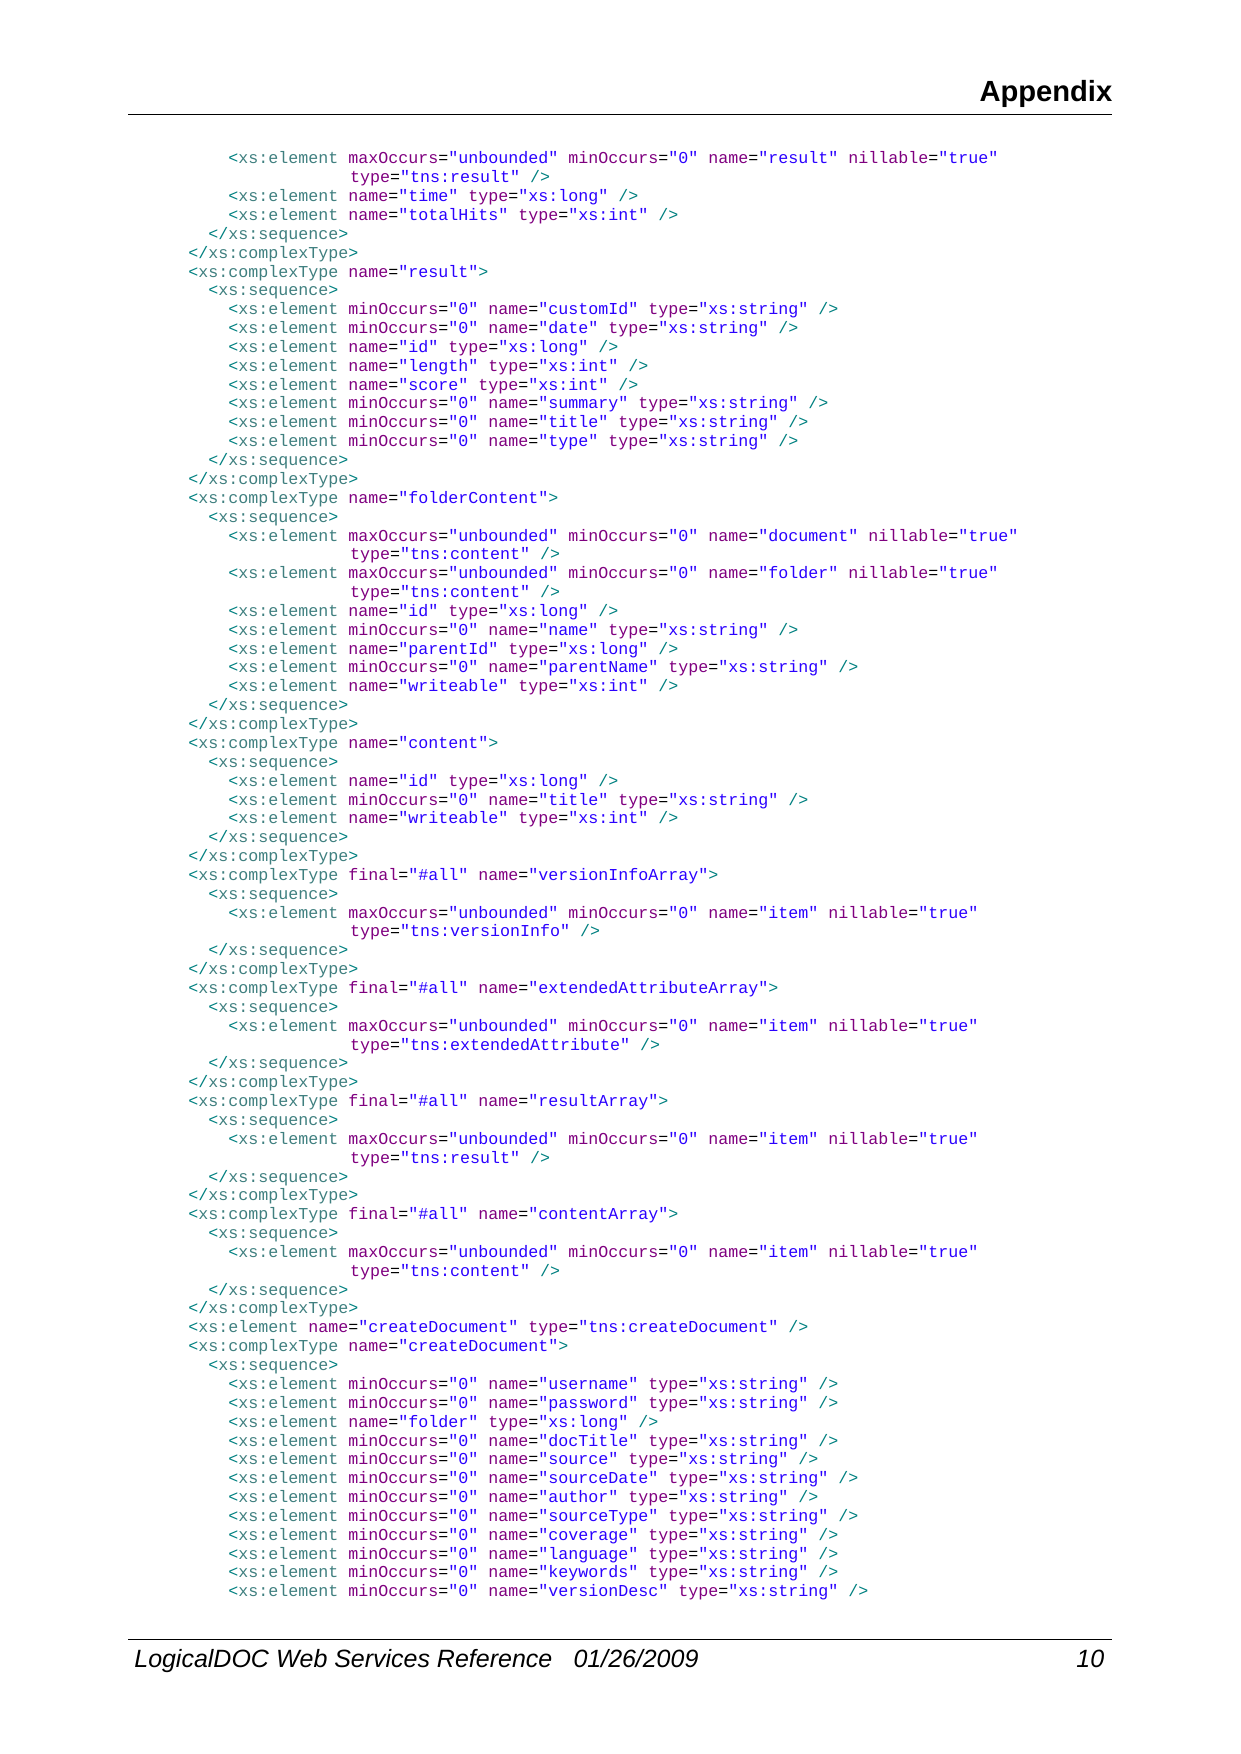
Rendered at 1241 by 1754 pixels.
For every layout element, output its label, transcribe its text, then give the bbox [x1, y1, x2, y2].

text </xs:sequence> [128, 452, 1112, 471]
text <xs:complexType name="folderContent"> [128, 489, 1112, 508]
text </xs:complexType> [128, 716, 1112, 734]
text <xs:element minOccurs="0" name="title" type="xs:string" /> [128, 791, 1112, 810]
text <xs:element minOccurs="0" name="parentName" type="xs:string" /> [128, 659, 1112, 678]
text <xs:element minOccurs="0" name="summary" type="xs:string" /> [128, 395, 1112, 414]
text <xs:sequence> [128, 753, 1112, 772]
text </xs:sequence> [128, 829, 1112, 848]
text <xs:element name="time" type="xs:long" /> [128, 188, 1112, 207]
text <xs:element minOccurs="0" name="sourceType" type="xs:string" /> [128, 1507, 1112, 1526]
text <xs:element minOccurs="0" name="keywords" type="xs:string" /> [128, 1564, 1112, 1583]
text <xs:sequence> [128, 1112, 1112, 1130]
text <xs:sequence> [128, 1357, 1112, 1376]
text <xs:sequence> [128, 885, 1112, 904]
text <xs:element minOccurs="0" name="title" type="xs:string" /> [128, 414, 1112, 433]
text <xs:element maxOccurs="unbounded" minOccurs="0" name="item" nillable="true" type="tns:content" /> [128, 1243, 1112, 1281]
text <xs:element name="length" type="xs:int" /> [128, 357, 1112, 376]
text <xs:element minOccurs="0" name="password" type="xs:string" /> [128, 1394, 1112, 1413]
text <xs:sequence> [128, 998, 1112, 1017]
text <xs:element name="folder" type="xs:long" /> [128, 1413, 1112, 1432]
text </xs:sequence> [128, 942, 1112, 961]
text </xs:complexType> [128, 1074, 1112, 1093]
text <xs:element minOccurs="0" name="versionDesc" type="xs:string" /> [128, 1583, 1112, 1602]
text <xs:complexType final="#all" name="versionInfoArray"> [128, 866, 1112, 885]
text <xs:element name="writeable" type="xs:int" /> [128, 678, 1112, 697]
text <xs:element minOccurs="0" name="docTitle" type="xs:string" /> [128, 1432, 1112, 1451]
text <xs:element minOccurs="0" name="source" type="xs:string" /> [128, 1451, 1112, 1470]
text <xs:complexType name="content"> [128, 734, 1112, 753]
text <xs:element name="score" type="xs:int" /> [128, 376, 1112, 395]
text </xs:sequence> [128, 1168, 1112, 1187]
text <xs:element name="createDocument" type="tns:createDocument" /> [128, 1319, 1112, 1338]
text <xs:element name="id" type="xs:long" /> [128, 602, 1112, 621]
text <xs:complexType final="#all" name="contentArray"> [128, 1206, 1112, 1225]
text <xs:element minOccurs="0" name="name" type="xs:string" /> [128, 621, 1112, 640]
text <xs:sequence> [128, 508, 1112, 527]
text </xs:complexType> [128, 1300, 1112, 1319]
text </xs:complexType> [128, 1187, 1112, 1206]
text <xs:element name="parentId" type="xs:long" /> [128, 640, 1112, 659]
text <xs:element maxOccurs="unbounded" minOccurs="0" name="folder" nillable="true" type="tns:content" /> [128, 565, 1112, 602]
text <xs:element minOccurs="0" name="date" type="xs:string" /> [128, 320, 1112, 338]
text <xs:element minOccurs="0" name="sourceDate" type="xs:string" /> [128, 1470, 1112, 1489]
text </xs:sequence> [128, 225, 1112, 244]
text </xs:sequence> [128, 697, 1112, 716]
text <xs:element maxOccurs="unbounded" minOccurs="0" name="item" nillable="true" type="tns:extendedAttribute" /> [128, 1017, 1112, 1055]
text </xs:sequence> [128, 1281, 1112, 1300]
text <xs:element name="totalHits" type="xs:int" /> [128, 207, 1112, 225]
text <xs:element name="id" type="xs:long" /> [128, 338, 1112, 357]
text <xs:element maxOccurs="unbounded" minOccurs="0" name="item" nillable="true" type="tns:result" /> [128, 1130, 1112, 1168]
text <xs:element minOccurs="0" name="type" type="xs:string" /> [128, 433, 1112, 452]
text </xs:complexType> [128, 961, 1112, 979]
text <xs:complexType name="createDocument"> [128, 1338, 1112, 1357]
text </xs:complexType> [128, 244, 1112, 263]
text <xs:element minOccurs="0" name="customId" type="xs:string" /> [128, 301, 1112, 320]
text <xs:element minOccurs="0" name="coverage" type="xs:string" /> [128, 1526, 1112, 1545]
text <xs:element minOccurs="0" name="username" type="xs:string" /> [128, 1376, 1112, 1394]
text <xs:element maxOccurs="unbounded" minOccurs="0" name="result" nillable="true" type="tns:result" /> [128, 150, 1112, 188]
text <xs:sequence> [128, 282, 1112, 301]
text <xs:complexType final="#all" name="resultArray"> [128, 1093, 1112, 1112]
text <xs:complexType name="result"> [128, 263, 1112, 282]
text <xs:sequence> [128, 1225, 1112, 1243]
text <xs:element name="writeable" type="xs:int" /> [128, 810, 1112, 829]
text </xs:complexType> [128, 848, 1112, 866]
text <xs:element minOccurs="0" name="language" type="xs:string" /> [128, 1545, 1112, 1564]
text <xs:complexType final="#all" name="extendedAttributeArray"> [128, 979, 1112, 998]
text <xs:element maxOccurs="unbounded" minOccurs="0" name="item" nillable="true" type="tns:versionInfo" /> [128, 904, 1112, 942]
text <xs:element minOccurs="0" name="author" type="xs:string" /> [128, 1489, 1112, 1507]
text </xs:complexType> [128, 471, 1112, 489]
text <xs:element maxOccurs="unbounded" minOccurs="0" name="document" nillable="true" type="tns:content" /> [128, 527, 1112, 565]
text <xs:element name="id" type="xs:long" /> [128, 772, 1112, 791]
text </xs:sequence> [128, 1055, 1112, 1074]
